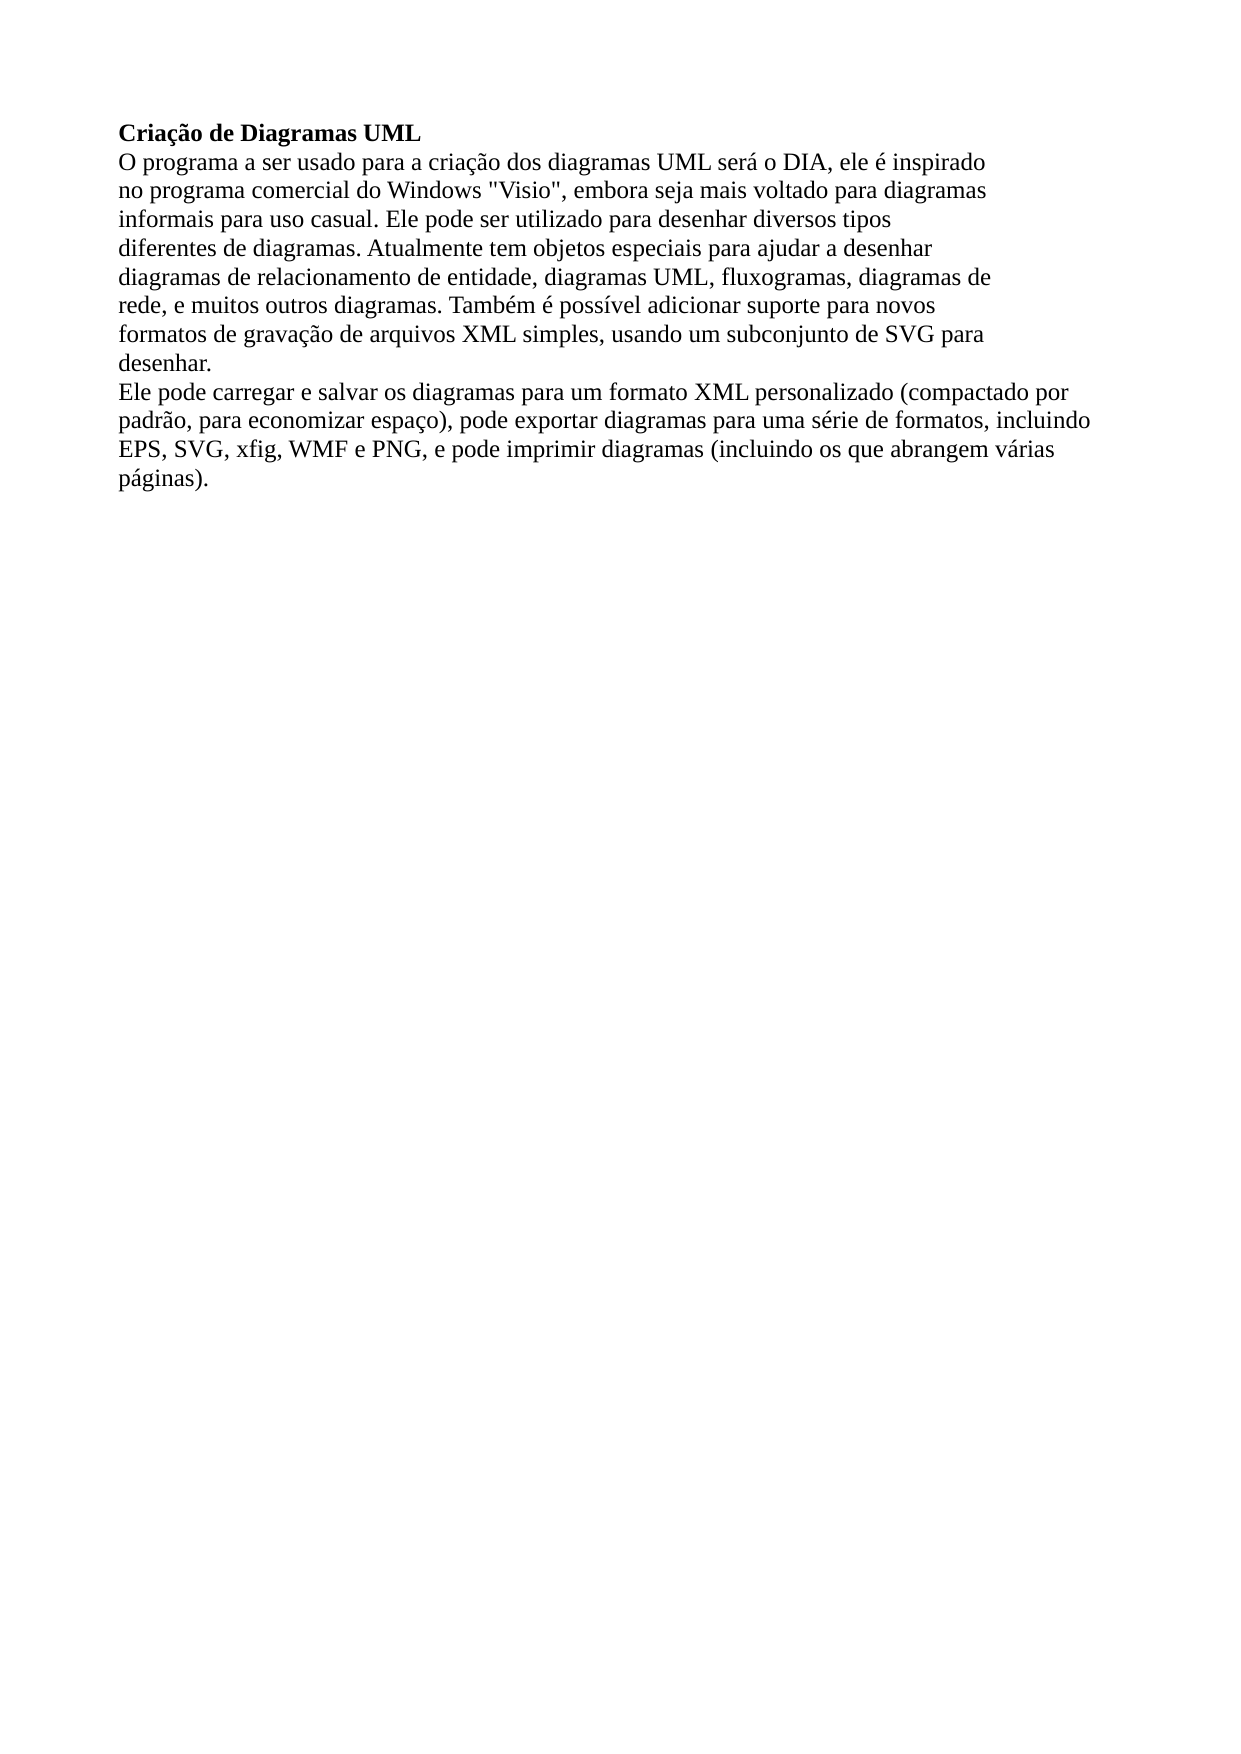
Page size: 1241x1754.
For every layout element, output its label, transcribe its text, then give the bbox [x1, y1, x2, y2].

text informais para uso casual. Ele pode ser utilizado para desenhar diversos tipos [118, 204, 1122, 233]
text rede, e muitos outros diagramas. Também é possível adicionar suporte para novos [118, 291, 1122, 319]
text formatos de gravação de arquivos XML simples, usando um subconjunto de SVG para [118, 319, 1122, 348]
text diferentes de diagramas. Atualmente tem objetos especiais para ajudar a desenhar [118, 233, 1122, 262]
text O programa a ser usado para a criação dos diagramas UML será o DIA, ele é inspirado [118, 147, 1122, 176]
text Criação de Diagramas UML [118, 118, 1122, 147]
text desenhar. [118, 348, 1122, 377]
text Ele pode carregar e salvar os diagramas para um formato XML personalizado (compactado por padrão, para economizar espaço), pode exportar diagramas para uma série de formatos, incluindo EPS, SVG, xfig, WMF e PNG, e pode imprimir diagramas (incluindo os que abrangem várias páginas). [118, 377, 1122, 492]
text diagramas de relacionamento de entidade, diagramas UML, fluxogramas, diagramas de [118, 262, 1122, 291]
text no programa comercial do Windows "Visio", embora seja mais voltado para diagramas [118, 176, 1122, 204]
